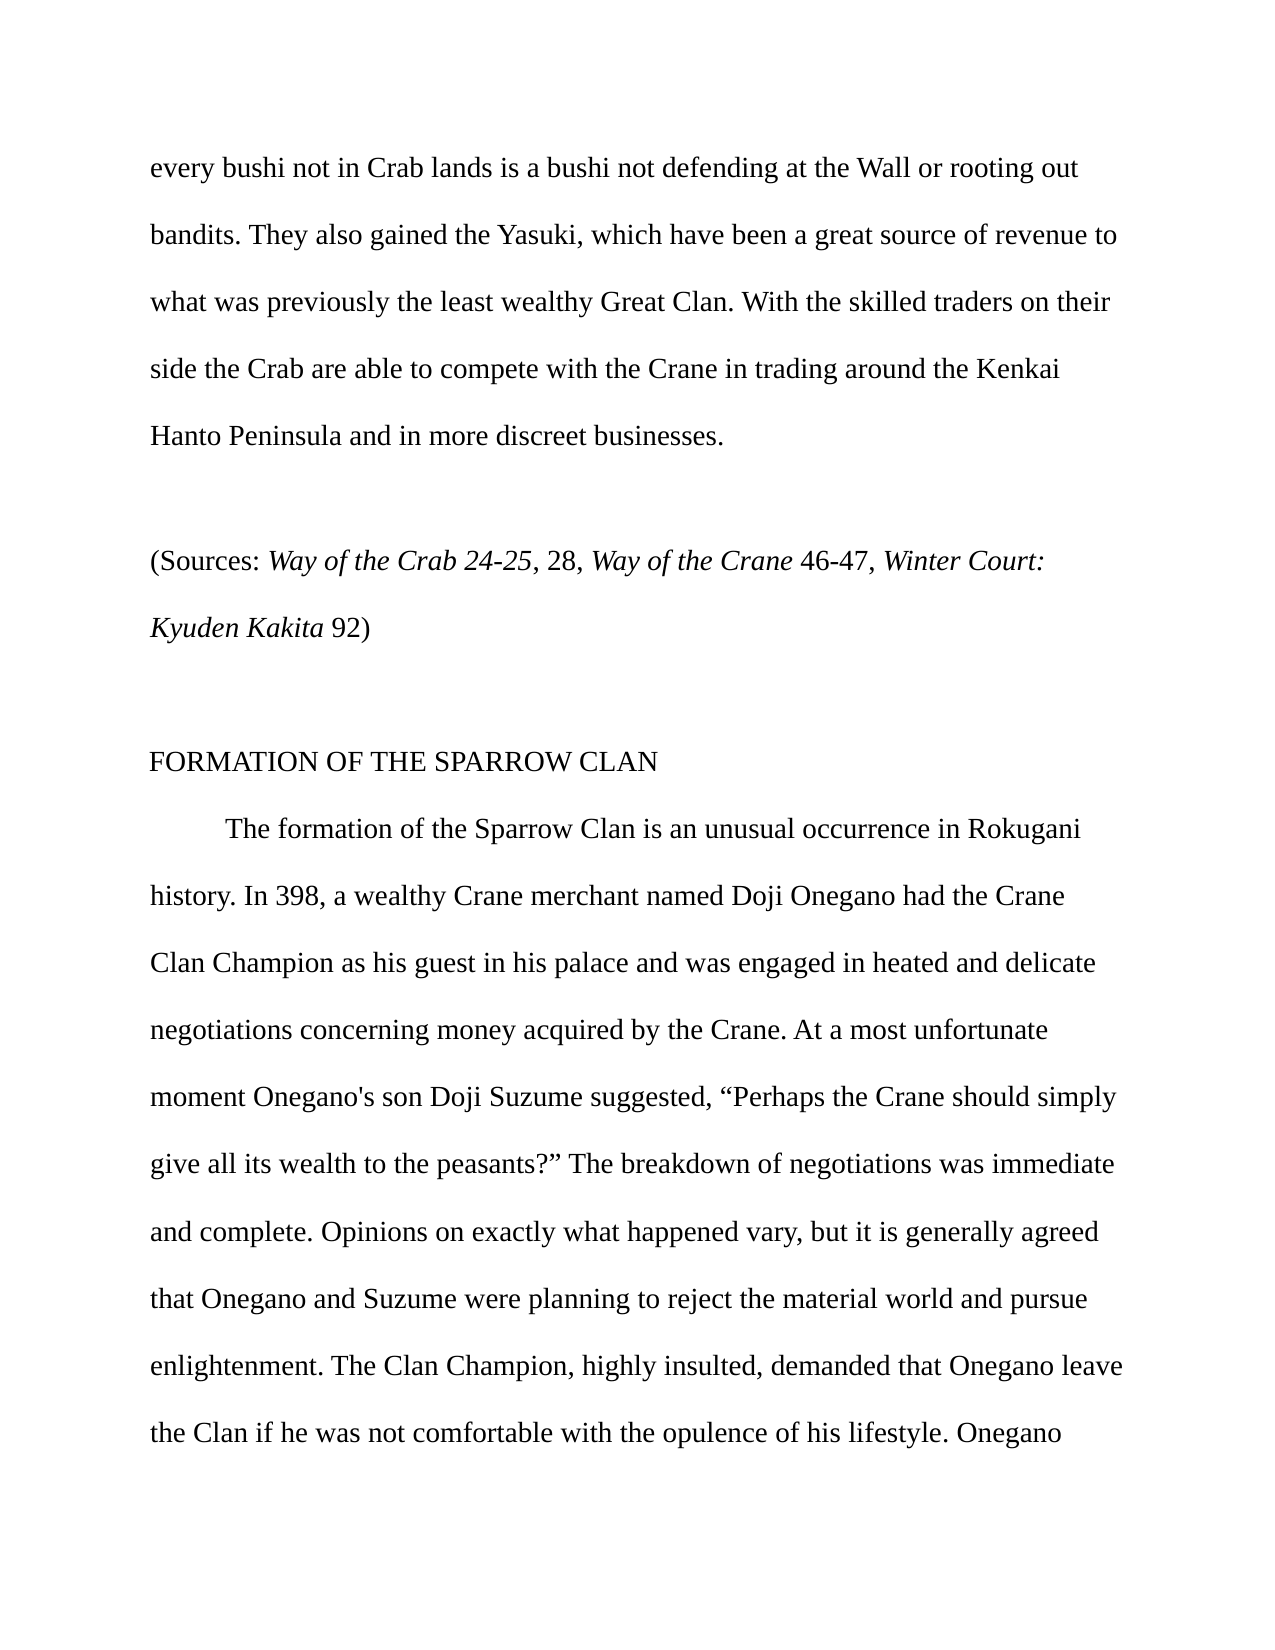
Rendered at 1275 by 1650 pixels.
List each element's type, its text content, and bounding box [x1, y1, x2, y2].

text The formation of the Sparrow Clan is an unusual occurrence in Rokugani history. In 398, a wealthy Crane merchant named Doji Onegano had the Crane Clan Champion as his guest in his palace and was engaged in heated and delicate negotiations concerning money acquired by the Crane. At a most unfortunate moment Onegano's son Doji Suzume suggested, “Perhaps the Crane should simply give all its wealth to the peasants?” The breakdown of negotiations was immediate and complete. Opinions on exactly what happened vary, but it is generally agreed that Onegano and Suzume were planning to reject the material world and pursue enlightenment. The Clan Champion, highly insulted, demanded that Onegano leave the Clan if he was not comfortable with the opulence of his lifestyle. Onegano [150, 811, 1125, 1448]
text (Sources: Way of the Crab 24-25, 28, Way of the Crane 46-47, Winter Court: Kyuden Kakita 92) [150, 543, 1125, 643]
text every bushi not in Crab lands is a bushi not defending at the Wall or rooting out bandits. They also gained the Yasuki, which have been a great source of revenue to what was previously the least wealthy Great Clan. With the skilled traders on their side the Crab are able to compete with the Crane in trading around the Kenkai Hanto Peninsula and in more discreet businesses. [150, 150, 1125, 452]
text FORMATION OF THE SPARROW CLAN [149, 744, 1125, 778]
